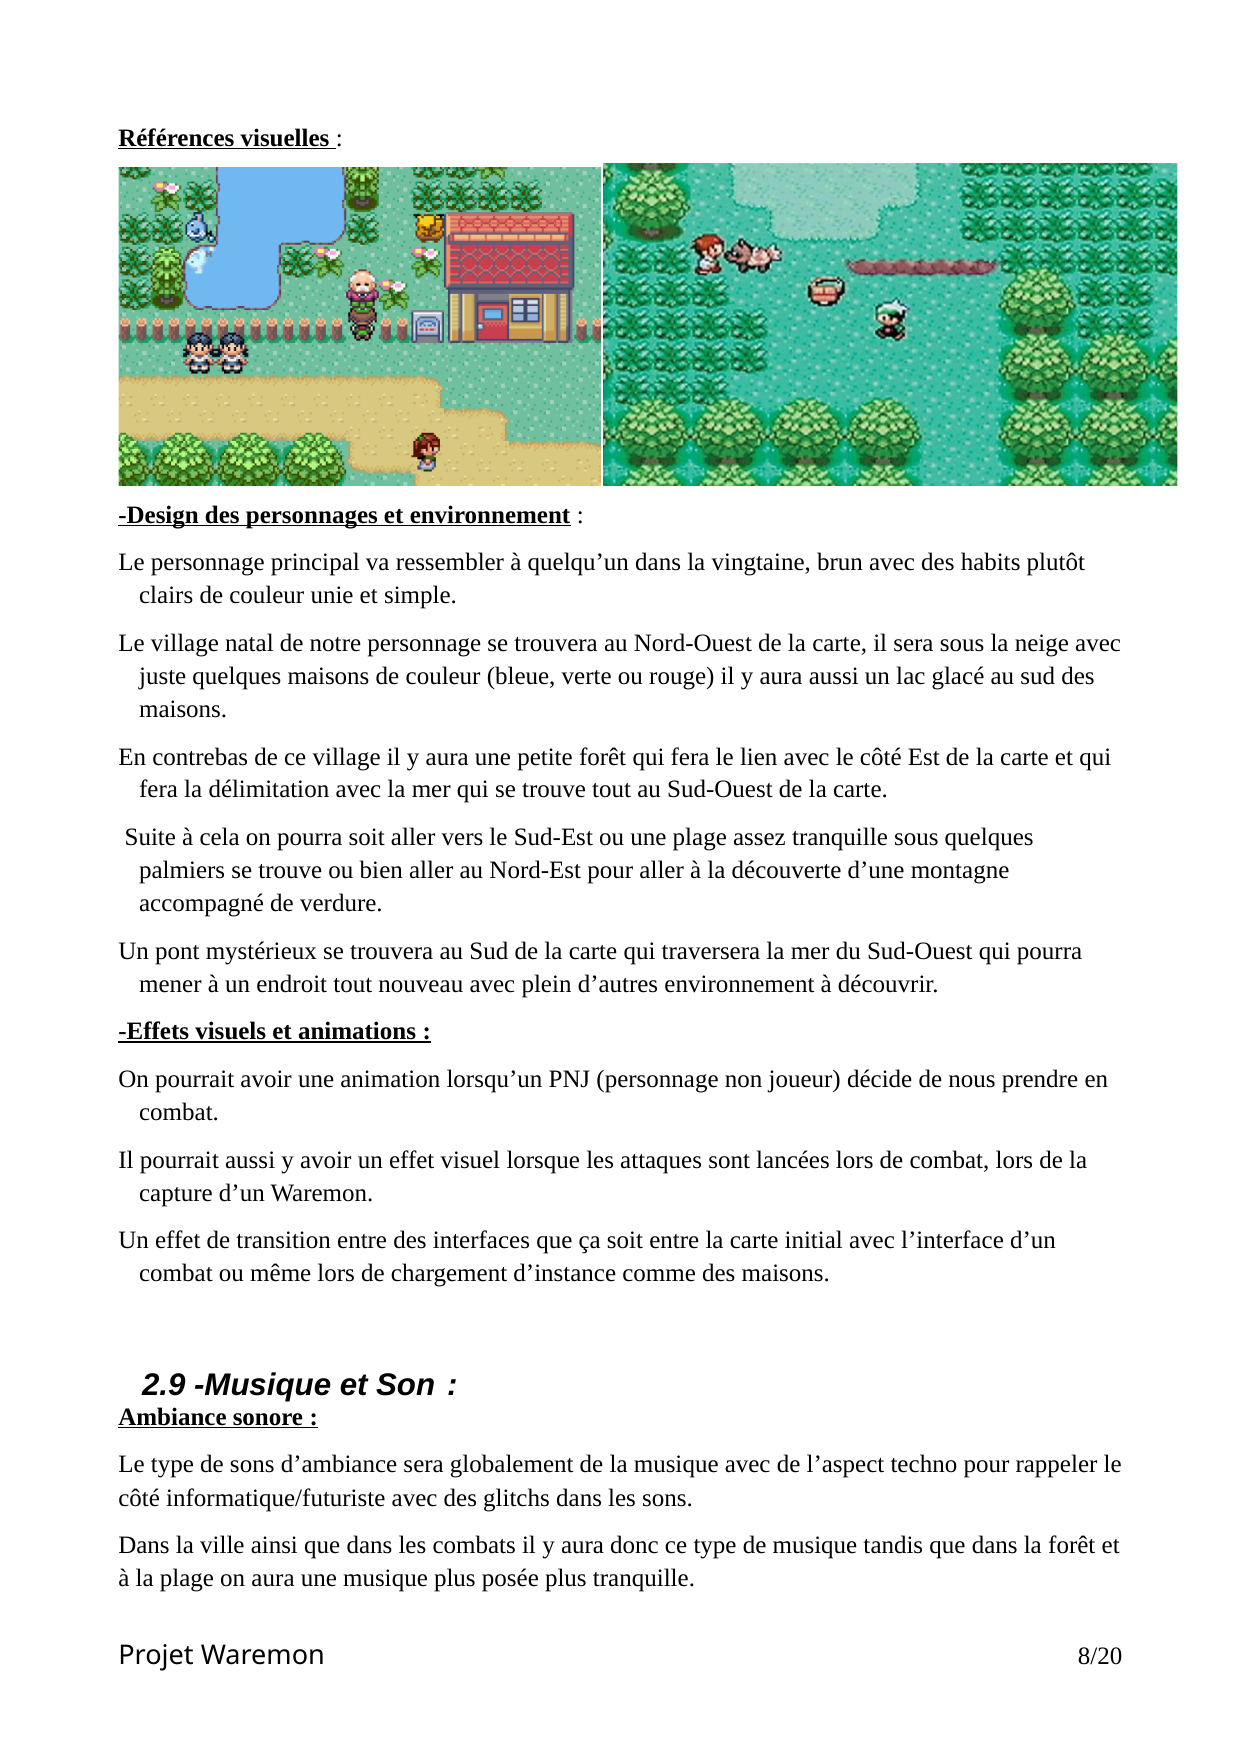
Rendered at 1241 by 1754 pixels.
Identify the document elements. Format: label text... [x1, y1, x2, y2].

text On pourrait avoir une animation lorsqu’un PNJ (personnage non joueur) décide de nous prendre en combat. [118, 1064, 1122, 1126]
text Dans la ville ainsi que dans les combats il y aura donc ce type de musique tandis que dans la forêt et à la plage on aura une musique plus posée plus tranquille. [118, 1530, 1122, 1592]
text Un effet de transition entre des interfaces que ça soit entre la carte initial avec l’interface d’un combat ou même lors de chargement d’instance comme des maisons. [118, 1225, 1122, 1287]
picture [631, 180, 1179, 487]
text -Effets visuels et animations : [118, 1016, 1122, 1045]
text Ambiance sonore : [118, 1402, 1122, 1431]
text En contrebas de ce village il y aura une petite forêt qui fera le lien avec le côté Est de la carte et qui fera la délimitation avec la mer qui se trouve tout au Sud-Ouest de la carte. [118, 742, 1122, 803]
text Références visuelles : [118, 123, 1122, 151]
picture [143, 192, 603, 488]
text Le village natal de notre personnage se trouvera au Nord-Ouest de la carte, il sera sous la neige avec juste quelques maisons de couleur (bleue, verte ou rouge) il y aura aussi un lac glacé au sud des maisons. [118, 628, 1122, 723]
text Il pourrait aussi y avoir un effet visuel lorsque les attaques sont lancées lors de combat, lors de la capture d’un Waremon. [118, 1145, 1122, 1206]
text Un pont mystérieux se trouvera au Sud de la carte qui traversera la mer du Sud-Ouest qui pourra mener à un endroit tout nouveau avec plein d’autres environnement à découvrir. [118, 936, 1122, 998]
subtitle 2.9 -Musique et Son : [142, 1366, 1122, 1402]
text -Design des personnages et environnement : [118, 265, 1122, 528]
text Le type de sons d’ambiance sera globalement de la musique avec de l’aspect techno pour rappeler le côté informatique/futuriste avec des glitchs dans les sons. [118, 1449, 1122, 1511]
text Le personnage principal va ressembler à quelqu’un dans la vingtaine, brun avec des habits plutôt clairs de couleur unie et simple. [118, 547, 1122, 609]
text Suite à cela on pourra soit aller vers le Sud-Est ou une plage assez tranquille sous quelques palmiers se trouve ou bien aller au Nord-Est pour aller à la découverte d’une montagne accompagné de verdure. [118, 822, 1122, 917]
